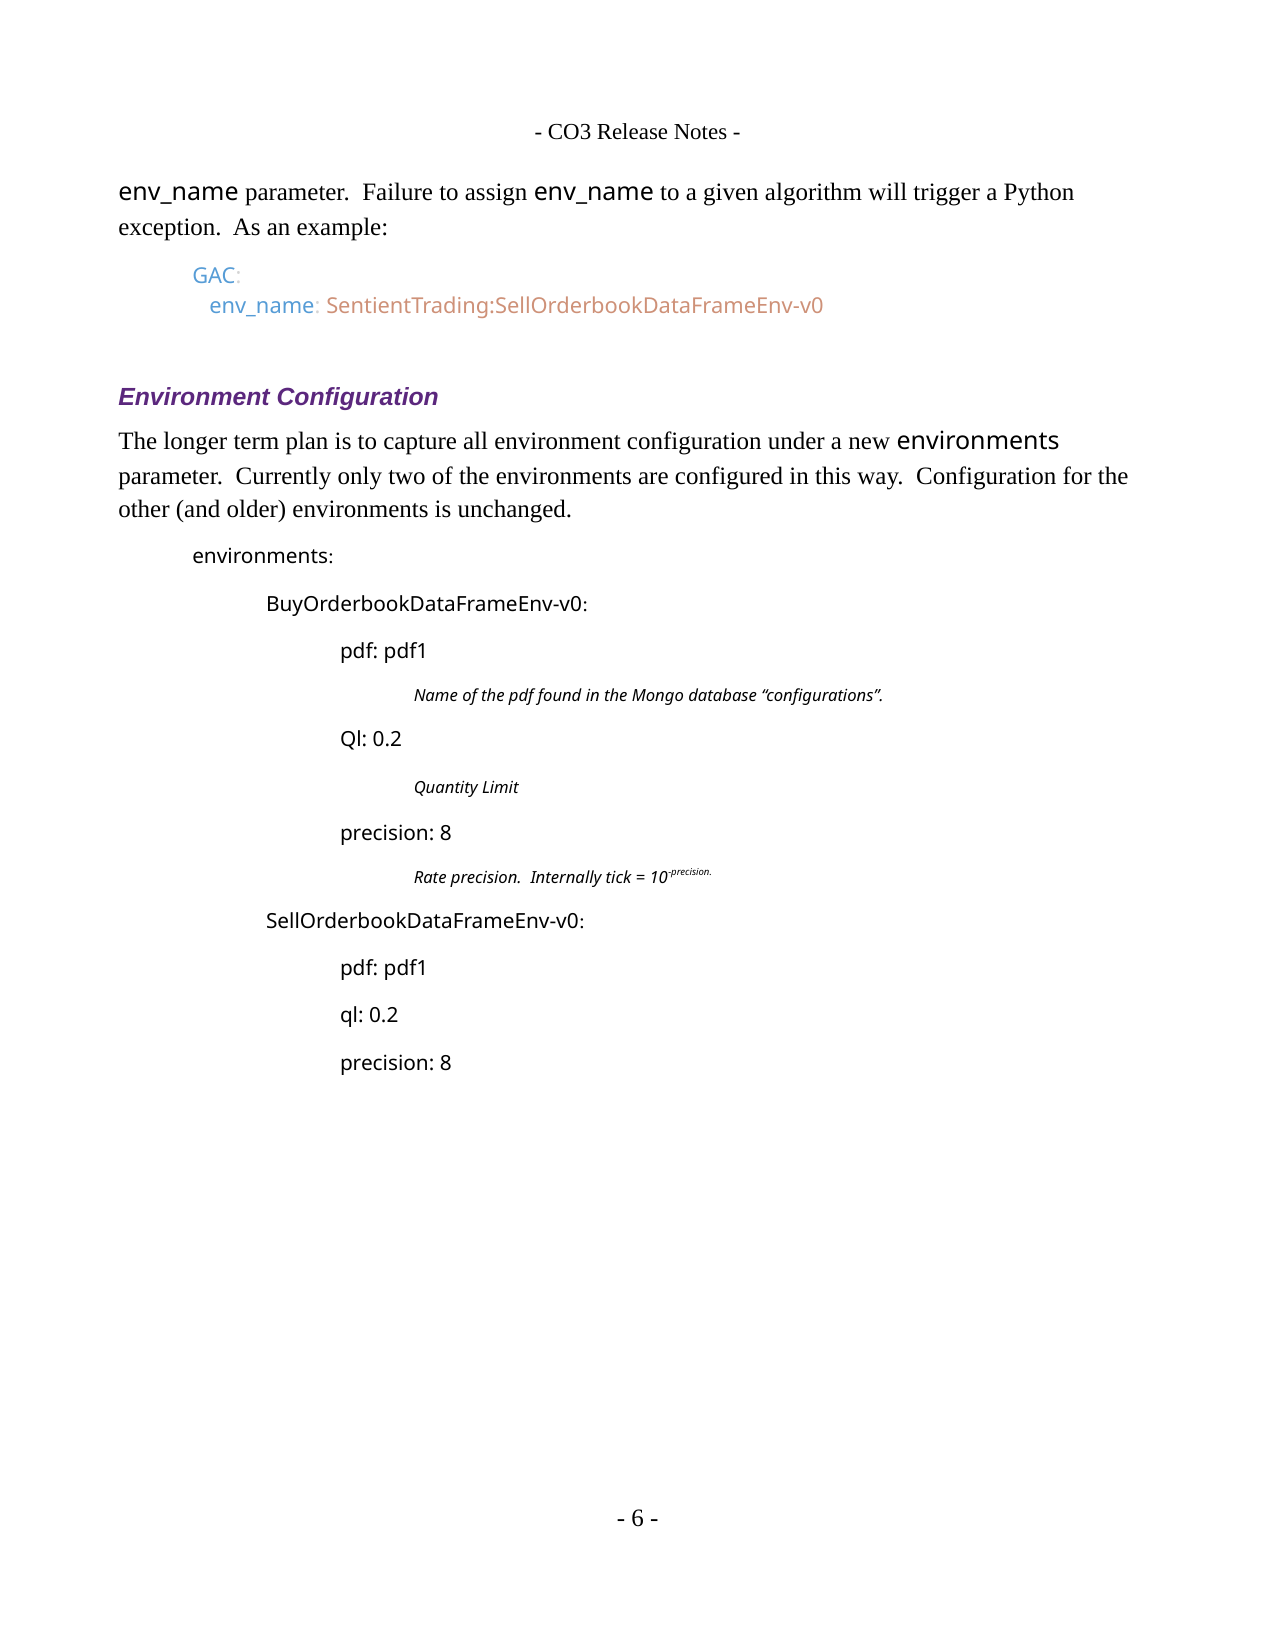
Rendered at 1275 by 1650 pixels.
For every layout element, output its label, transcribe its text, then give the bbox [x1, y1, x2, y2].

text Ql: 0.2 [192, 724, 1157, 752]
text Quantity Limit [192, 771, 1157, 799]
text precision: 8 [192, 818, 1157, 847]
text GAC: [192, 260, 1157, 290]
text precision: 8 [192, 1048, 1157, 1076]
subtitle Environment Configuration [118, 382, 1157, 410]
text environments: [192, 542, 1157, 570]
text BuyOrderbookDataFrameEnv-v0: [192, 589, 1157, 617]
text SellOrderbookDataFrameEnv-v0: [192, 906, 1157, 934]
text env_name: SentientTrading:SellOrderbookDataFrameEnv-v0 [192, 290, 1157, 319]
text pdf: pdf1 [192, 636, 1157, 664]
text The longer term plan is to capture all environment configuration under a new environments parameter. Currently only two of the environments are configured in this way. Configuration for the other (and older) environments is unchanged. [118, 423, 1157, 523]
text pdf: pdf1 [192, 953, 1157, 982]
text env_name parameter. Failure to assign env_name to a given algorithm will trigger a Python exception. As an example: [118, 174, 1157, 241]
text Name of the pdf found in the Mongo database “configurations”. [413, 683, 1157, 706]
text ql: 0.2 [192, 1000, 1157, 1029]
text Rate precision. Internally tick = 10-precision. [413, 865, 1157, 888]
